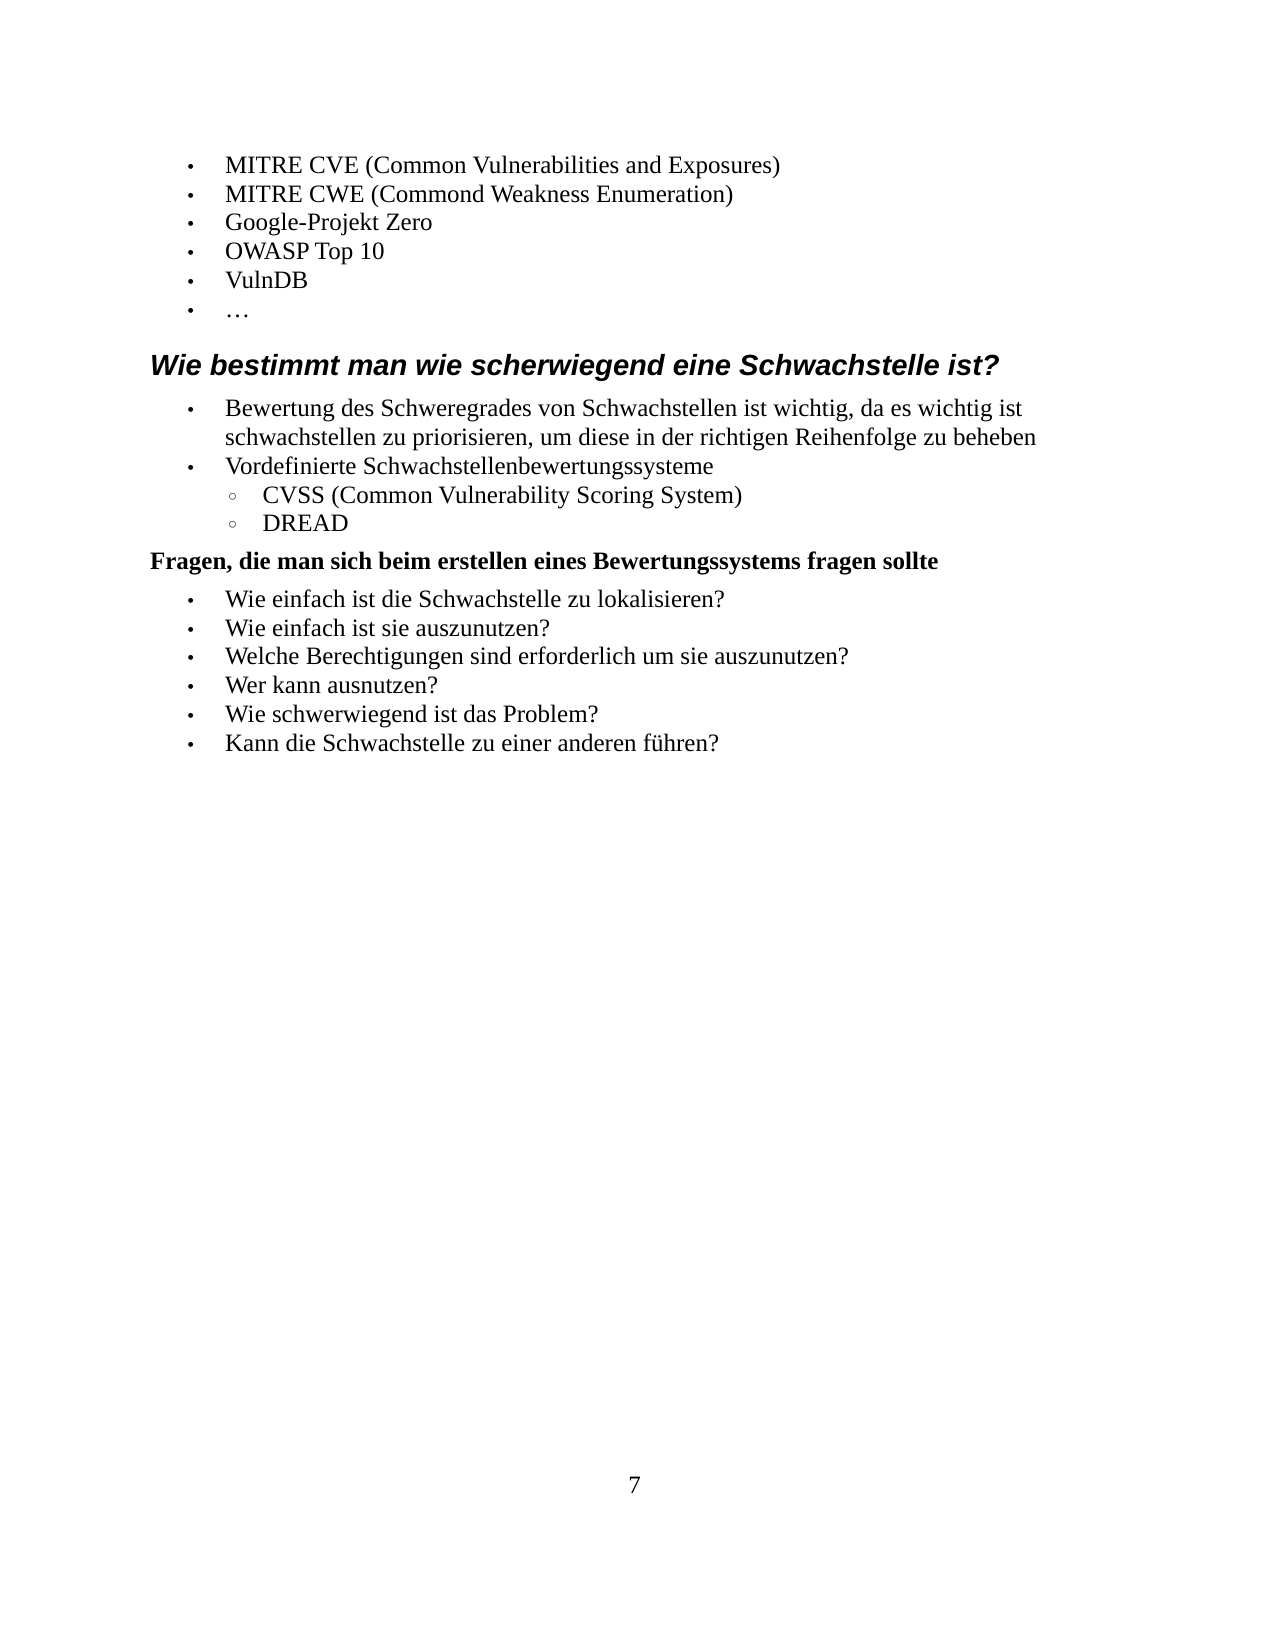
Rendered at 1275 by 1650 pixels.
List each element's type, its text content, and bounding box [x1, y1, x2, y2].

list Wie einfach ist sie auszunutzen? [187, 613, 1125, 641]
list OWASP Top 10 [187, 236, 1125, 265]
list DREAD [225, 508, 1125, 537]
list Wie schwerwiegend ist das Problem? [187, 699, 1125, 728]
list VulnDB [187, 265, 1125, 294]
list CVSS (Common Vulnerability Scoring System) [225, 480, 1125, 508]
list Welche Berechtigungen sind erforderlich um sie auszunutzen? [187, 641, 1125, 670]
text Fragen, die man sich beim erstellen eines Bewertungssystems fragen sollte [150, 546, 1125, 575]
list Wie einfach ist die Schwachstelle zu lokalisieren? [187, 584, 1125, 613]
list Vordefinierte Schwachstellenbewertungssysteme [187, 451, 1125, 480]
list MITRE CWE (Commond Weakness Enumeration) [187, 179, 1125, 207]
list … [187, 294, 1125, 322]
list Wer kann ausnutzen? [187, 670, 1125, 699]
list Kann die Schwachstelle zu einer anderen führen? [187, 728, 1125, 756]
subtitle Wie bestimmt man wie scherwiegend eine Schwachstelle ist? [150, 347, 1125, 381]
list Google-Projekt Zero [187, 207, 1125, 236]
list MITRE CVE (Common Vulnerabilities and Exposures) [187, 150, 1125, 179]
list Bewertung des Schweregrades von Schwachstellen ist wichtig, da es wichtig ist schwachstellen zu priorisieren, um diese in der richtigen Reihenfolge zu beheben [187, 393, 1125, 451]
